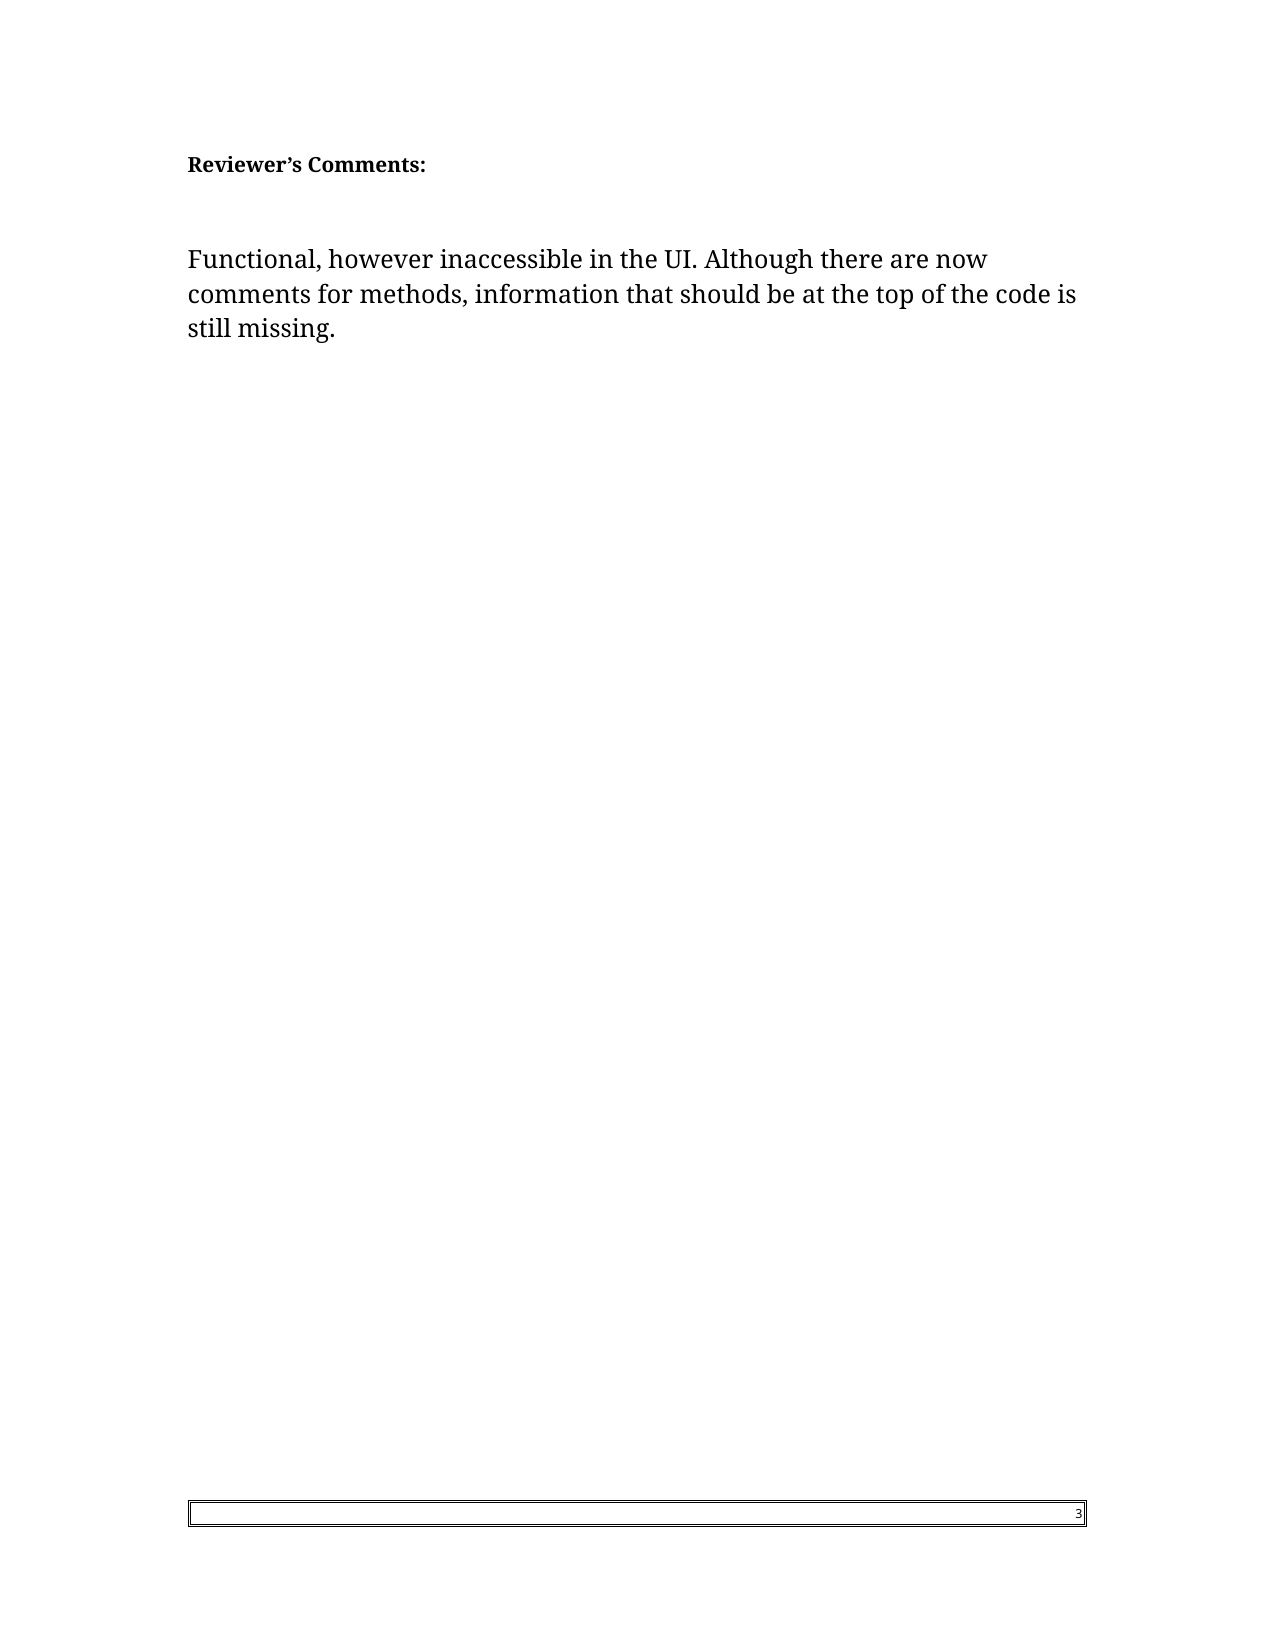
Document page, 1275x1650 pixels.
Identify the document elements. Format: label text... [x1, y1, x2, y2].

text Functional, however inaccessible in the UI. Although there are now comments for methods, information that should be at the top of the code is still missing. [187, 242, 1087, 344]
subtitle Reviewer’s Comments: [187, 150, 1087, 178]
